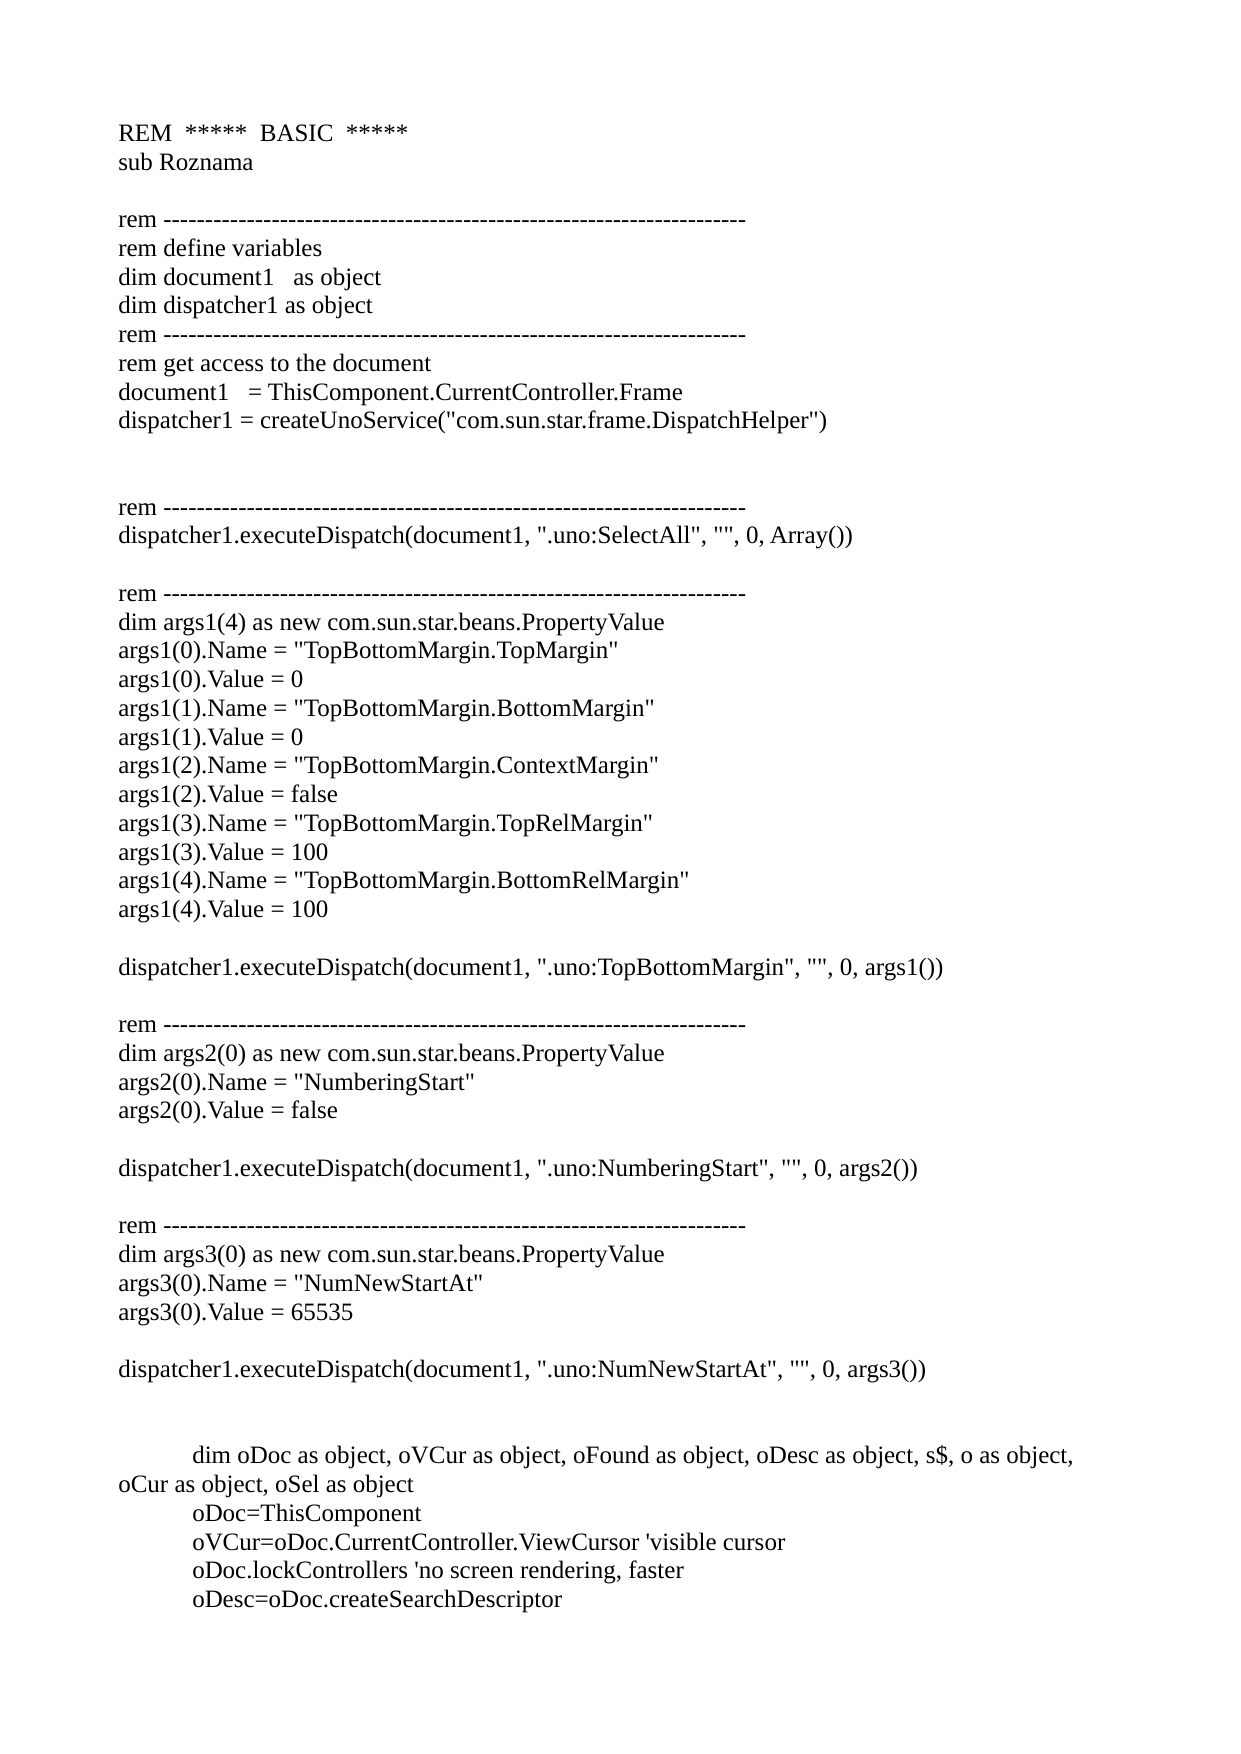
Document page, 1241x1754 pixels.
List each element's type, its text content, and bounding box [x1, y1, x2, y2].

text dim args3(0) as new com.sun.star.beans.PropertyValue [118, 1239, 1122, 1268]
text dispatcher1.executeDispatch(document1, ".uno:NumberingStart", "", 0, args2()) [118, 1153, 1122, 1182]
text dispatcher1.executeDispatch(document1, ".uno:SelectAll", "", 0, Array()) [118, 521, 1122, 549]
text args2(0).Name = "NumberingStart" [118, 1067, 1122, 1096]
text args1(1).Value = 0 [118, 722, 1122, 751]
text REM ***** BASIC ***** [118, 118, 1122, 147]
text rem ---------------------------------------------------------------------- [118, 204, 1122, 233]
text oDesc=oDoc.createSearchDescriptor [118, 1584, 1122, 1613]
text args1(0).Name = "TopBottomMargin.TopMargin" [118, 636, 1122, 664]
text rem ---------------------------------------------------------------------- [118, 1009, 1122, 1038]
text dim args1(4) as new com.sun.star.beans.PropertyValue [118, 607, 1122, 636]
text args1(2).Name = "TopBottomMargin.ContextMargin" [118, 751, 1122, 779]
text args1(1).Name = "TopBottomMargin.BottomMargin" [118, 693, 1122, 722]
text oDoc=ThisComponent [118, 1498, 1122, 1527]
text dispatcher1.executeDispatch(document1, ".uno:TopBottomMargin", "", 0, args1()) [118, 952, 1122, 981]
text oVCur=oDoc.CurrentController.ViewCursor 'visible cursor [118, 1527, 1122, 1556]
text args1(2).Value = false [118, 779, 1122, 808]
text args2(0).Value = false [118, 1096, 1122, 1124]
text rem ---------------------------------------------------------------------- [118, 492, 1122, 521]
text dim args2(0) as new com.sun.star.beans.PropertyValue [118, 1038, 1122, 1067]
text args1(0).Value = 0 [118, 664, 1122, 693]
text dim oDoc as object, oVCur as object, oFound as object, oDesc as object, s$, o as object, oCur as object, oSel as object [118, 1441, 1122, 1498]
text args1(3).Value = 100 [118, 837, 1122, 866]
text sub Roznama [118, 147, 1122, 176]
text document1 = ThisComponent.CurrentController.Frame [118, 377, 1122, 406]
text rem ---------------------------------------------------------------------- [118, 1211, 1122, 1239]
text dim document1 as object [118, 262, 1122, 291]
text rem ---------------------------------------------------------------------- [118, 319, 1122, 348]
text dispatcher1 = createUnoService("com.sun.star.frame.DispatchHelper") [118, 406, 1122, 434]
text oDoc.lockControllers 'no screen rendering, faster [118, 1556, 1122, 1584]
text args1(4).Name = "TopBottomMargin.BottomRelMargin" [118, 866, 1122, 894]
text rem ---------------------------------------------------------------------- [118, 578, 1122, 607]
text dim dispatcher1 as object [118, 291, 1122, 319]
text args3(0).Value = 65535 [118, 1297, 1122, 1326]
text rem define variables [118, 233, 1122, 262]
text args1(4).Value = 100 [118, 894, 1122, 923]
text rem get access to the document [118, 348, 1122, 377]
text dispatcher1.executeDispatch(document1, ".uno:NumNewStartAt", "", 0, args3()) [118, 1354, 1122, 1383]
text args1(3).Name = "TopBottomMargin.TopRelMargin" [118, 808, 1122, 837]
text args3(0).Name = "NumNewStartAt" [118, 1268, 1122, 1297]
